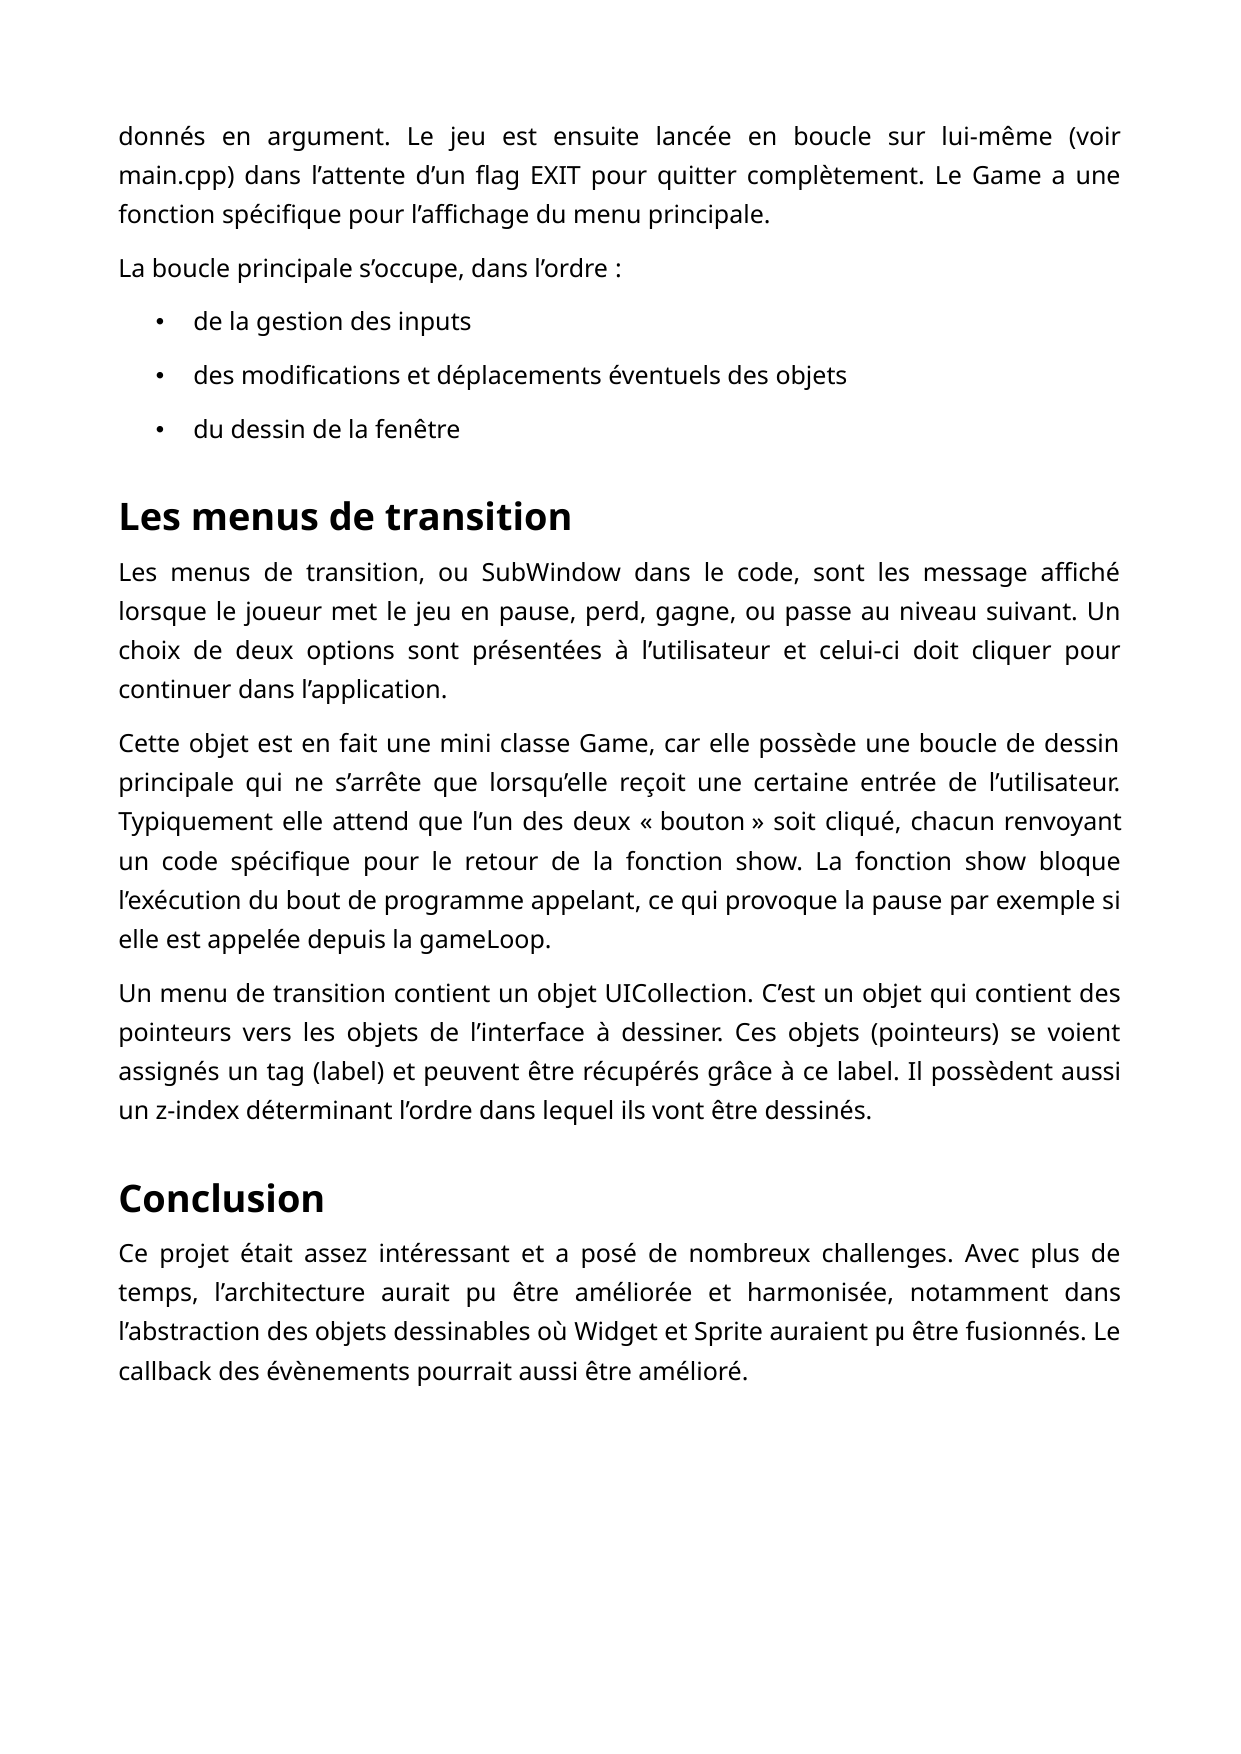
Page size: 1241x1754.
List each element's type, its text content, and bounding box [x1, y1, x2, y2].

text Un menu de transition contient un objet UICollection. C’est un objet qui contient des pointeurs vers les objets de l’interface à dessiner. Ces objets (pointeurs) se voient assignés un tag (label) et peuvent être récupérés grâce à ce label. Il possèdent aussi un z-index déterminant l’ordre dans lequel ils vont être dessinés. [118, 975, 1122, 1127]
text La boucle principale s’occupe, dans l’ordre : [118, 250, 1122, 284]
list de la gestion des inputs [156, 304, 1122, 338]
text Cette objet est en fait une mini classe Game, car elle possède une boucle de dessin principale qui ne s’arrête que lorsqu’elle reçoit une certaine entrée de l’utilisateur. Typiquement elle attend que l’un des deux « bouton » soit cliqué, chacun renvoyant un code spécifique pour le retour de la fonction show. La fonction show bloque l’exécution du bout de programme appelant, ce qui provoque la pause par exemple si elle est appelée depuis la gameLoop. [118, 726, 1122, 956]
list du dessin de la fenêtre [156, 411, 1122, 446]
text Les menus de transition, ou SubWindow dans le code, sont les message affiché lorsque le joueur met le jeu en pause, perd, gagne, ou passe au niveau suivant. Un choix de deux options sont présentées à l’utilisateur et celui-ci doit cliquer pour continuer dans l’application. [118, 554, 1122, 706]
subtitle Conclusion [118, 1171, 1122, 1223]
list des modifications et déplacements éventuels des objets [156, 358, 1122, 392]
text donnés en argument. Le jeu est ensuite lancée en boucle sur lui-même (voir main.cpp) dans l’attente d’un flag EXIT pour quitter complètement. Le Game a une fonction spécifique pour l’affichage du menu principale. [118, 118, 1122, 231]
subtitle Les menus de transition [118, 490, 1122, 542]
text Ce projet était assez intéressant et a posé de nombreux challenges. Avec plus de temps, l’architecture aurait pu être améliorée et harmonisée, notamment dans l’abstraction des objets dessinables où Widget et Sprite auraient pu être fusionnés. Le callback des évènements pourrait aussi être amélioré. [118, 1236, 1122, 1387]
